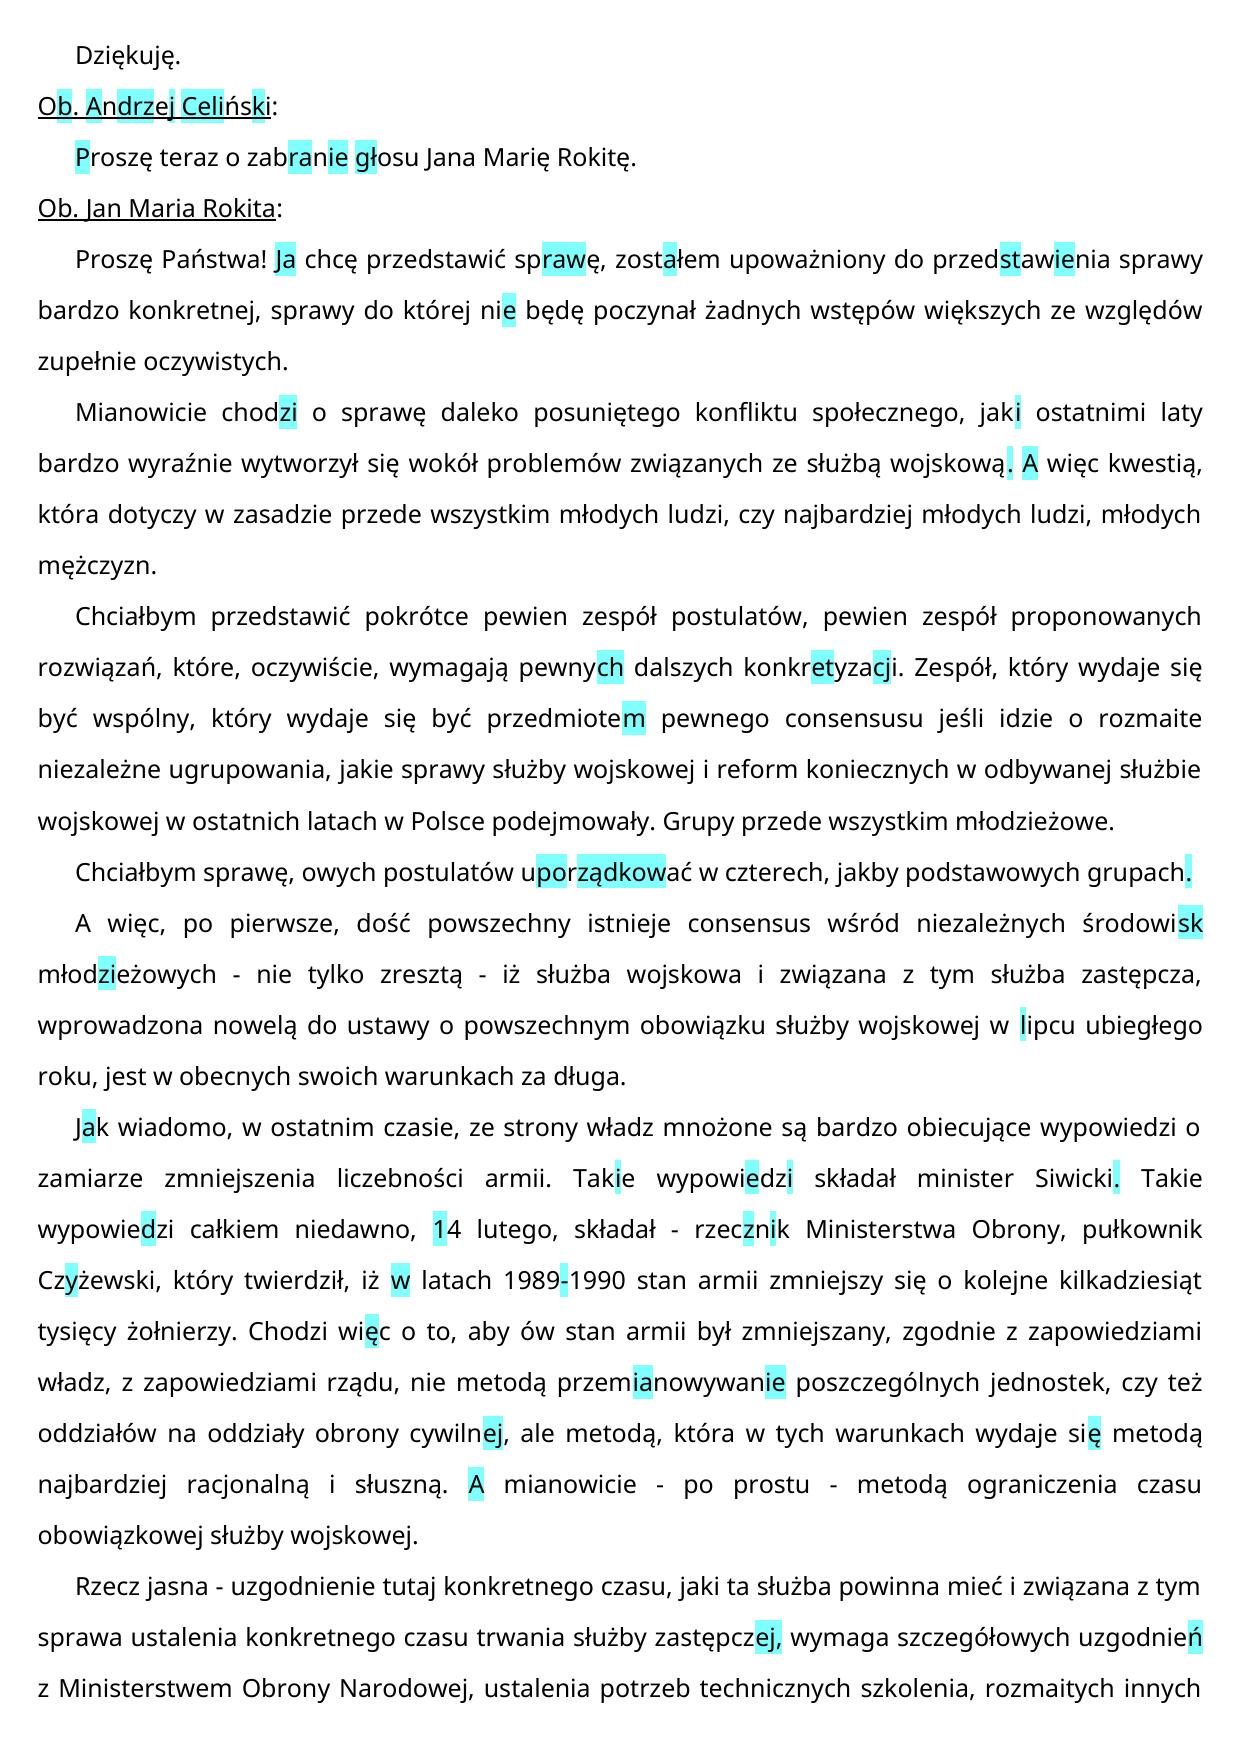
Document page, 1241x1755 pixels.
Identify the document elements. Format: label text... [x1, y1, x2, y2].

text Ob. Andrzej Celiński: [37, 88, 1203, 123]
text Chciałbym sprawę, owych postulatów uporządkować w czterech, jakby podstawowych grupach. [37, 854, 1203, 888]
text Rzecz jasna - uzgodnienie tutaj konkretnego czasu, jaki ta służba powinna mieć i związana z tym sprawa ustalenia konkretnego czasu trwania służby zastępczej, wymaga szczegółowych uzgodnień z Ministerstwem Obrony Narodowej, ustalenia potrzeb technicznych szkolenia, rozmaitych innych [37, 1569, 1203, 1705]
text Dziękuję. [37, 37, 1203, 72]
text Mianowicie chodzi o sprawę daleko posuniętego konfliktu społecznego, jaki ostatnimi laty bardzo wyraźnie wytworzył się wokół problemów związanych ze służbą wojskową. A więc kwestią, która dotyczy w zasadzie przede wszystkim młodych ludzi, czy najbardziej młodych ludzi, młodych mężczyzn. [37, 395, 1203, 582]
text Proszę teraz o zabranie głosu Jana Marię Rokitę. [37, 139, 1203, 174]
text Jak wiadomo, w ostatnim czasie, ze strony władz mnożone są bardzo obiecujące wypowiedzi o zamiarze zmniejszenia liczebności armii. Takie wypowiedzi składał minister Siwicki. Takie wypowiedzi całkiem niedawno, 14 lutego, składał - rzecznik Ministerstwa Obrony, pułkownik Czyżewski, który twierdził, iż w latach 1989-1990 stan armii zmniejszy się o kolejne kilkadziesiąt tysięcy żołnierzy. Chodzi więc o to, aby ów stan armii był zmniejszany, zgodnie z zapowiedziami władz, z zapowiedziami rządu, nie metodą przemianowywanie poszczególnych jednostek, czy też oddziałów na oddziały obrony cywilnej, ale metodą, która w tych warunkach wydaje się metodą najbardziej racjonalną i słuszną. A mianowicie - po prostu - metodą ograniczenia czasu obowiązkowej służby wojskowej. [37, 1109, 1203, 1552]
text Proszę Państwa! Ja chcę przedstawić sprawę, zostałem upoważniony do przedstawienia sprawy bardzo konkretnej, sprawy do której nie będę poczynał żadnych wstępów większych ze względów zupełnie oczywistych. [37, 242, 1203, 378]
text A więc, po pierwsze, dość powszechny istnieje consensus wśród niezależnych środowisk młodzieżowych - nie tylko zresztą - iż służba wojskowa i związana z tym służba zastępcza, wprowadzona nowelą do ustawy o powszechnym obowiązku służby wojskowej w lipcu ubiegłego roku, jest w obecnych swoich warunkach za długa. [37, 905, 1203, 1092]
text Chciałbym przedstawić pokrótce pewien zespół postulatów, pewien zespół proponowanych rozwiązań, które, oczywiście, wymagają pewnych dalszych konkretyzacji. Zespół, który wydaje się być wspólny, który wydaje się być przedmiotem pewnego consensusu jeśli idzie o rozmaite niezależne ugrupowania, jakie sprawy służby wojskowej i reform koniecznych w odbywanej służbie wojskowej w ostatnich latach w Polsce podejmowały. Grupy przede wszystkim młodzieżowe. [37, 599, 1203, 837]
text Ob. Jan Maria Rokita: [37, 191, 1203, 225]
